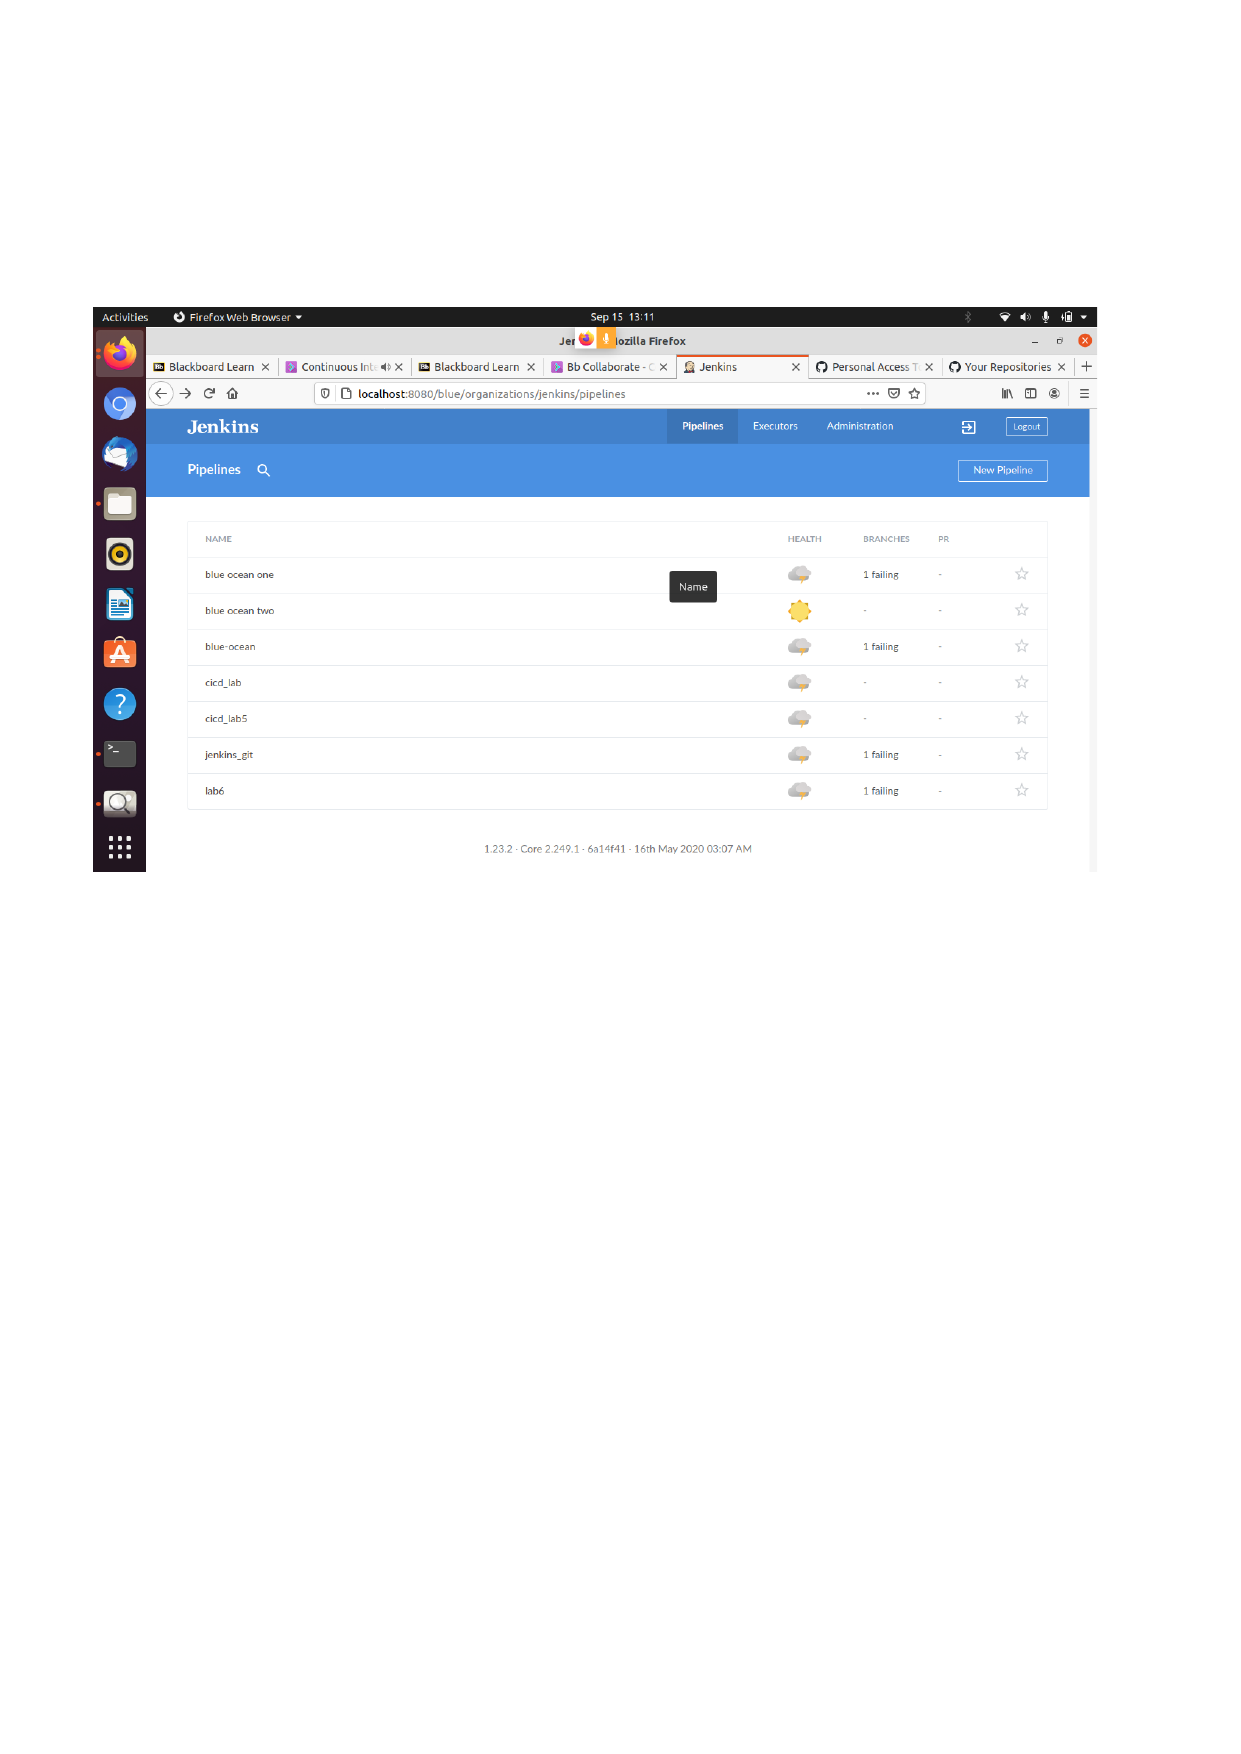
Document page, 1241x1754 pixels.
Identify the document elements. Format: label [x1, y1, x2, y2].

picture [93, 307, 1098, 872]
